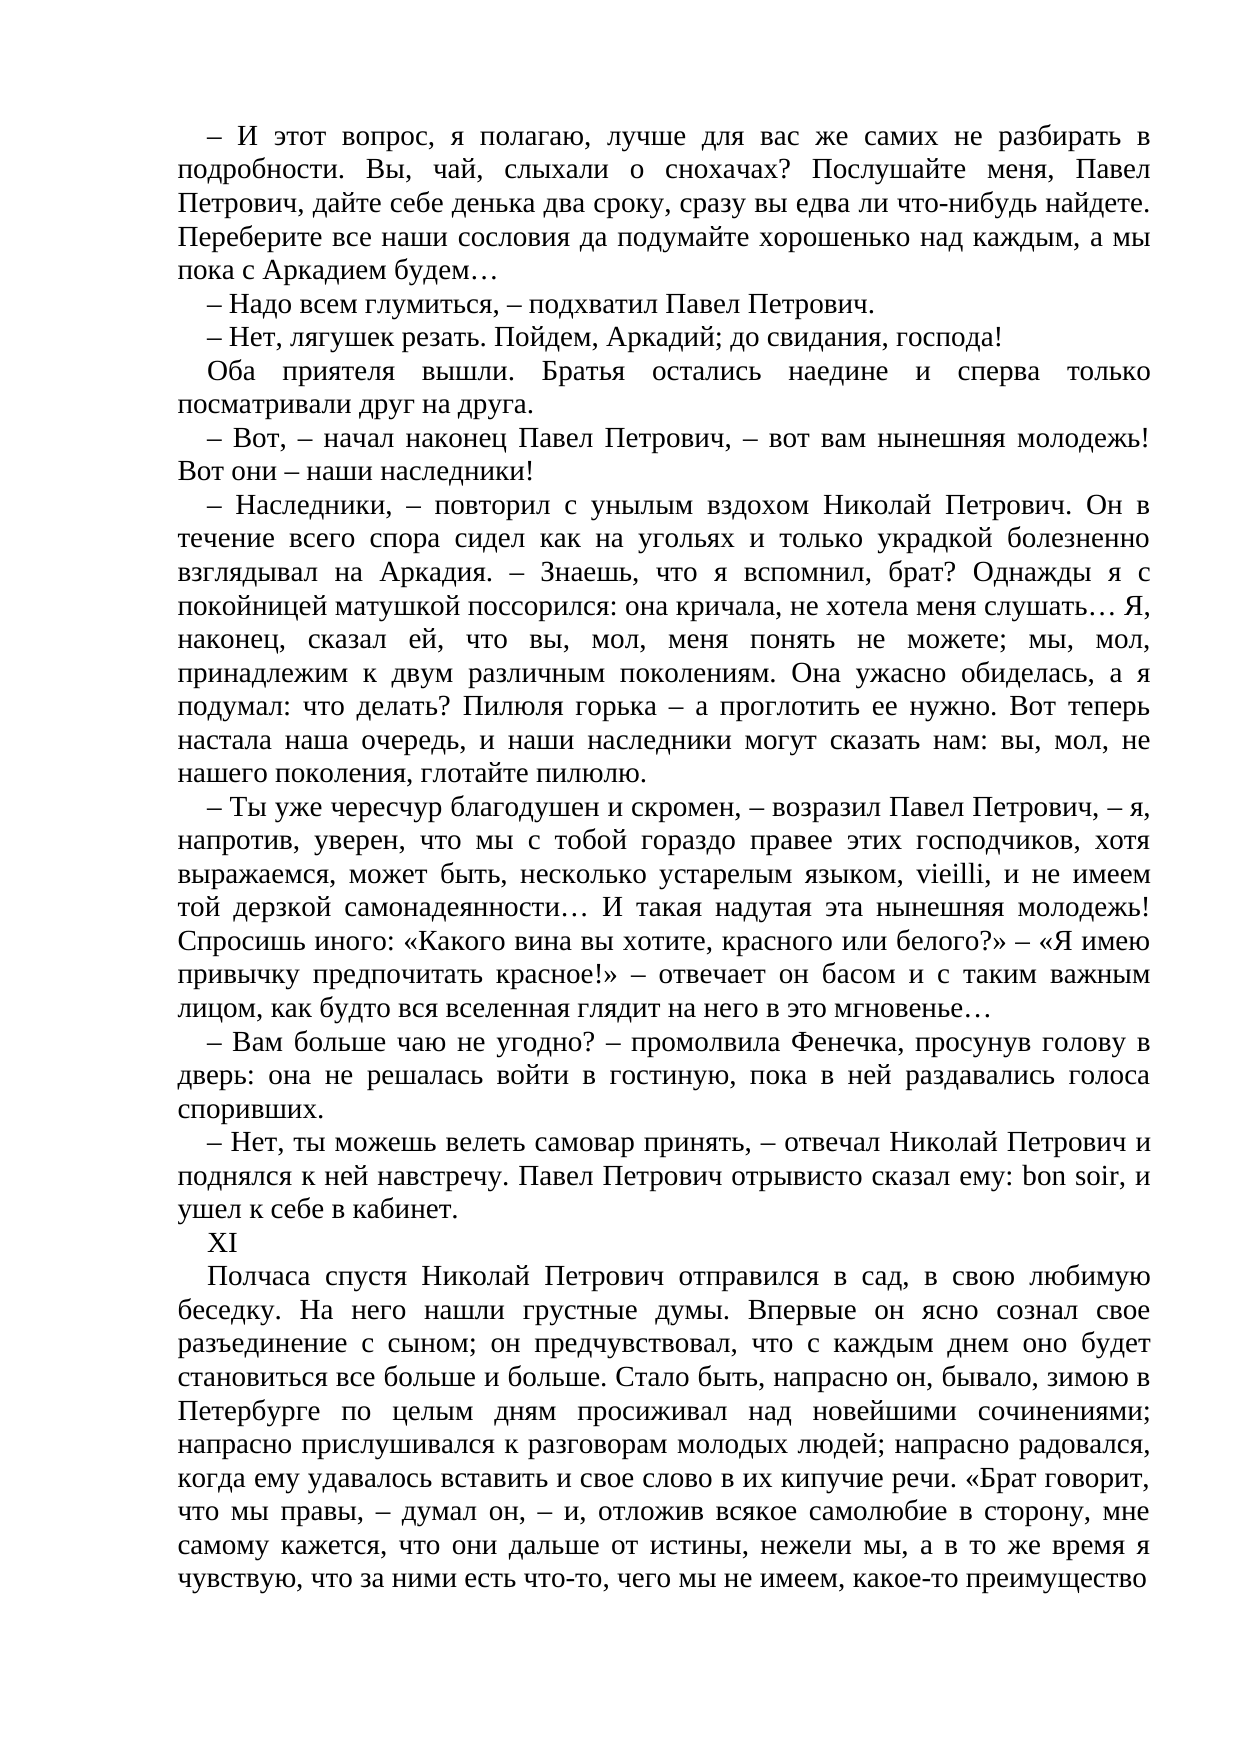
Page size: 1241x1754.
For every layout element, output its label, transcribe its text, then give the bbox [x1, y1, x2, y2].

text – Надо всем глумиться, – подхватил Павел Петрович. [177, 286, 1152, 319]
text – Наследники, – повторил с унылым вздохом Николай Петрович. Он в течение всего спора сидел как на угольях и только украдкой болезненно взглядывал на Аркадия. – Знаешь, что я вспомнил, брат? Однажды я с покойницей матушкой поссорился: она кричала, не хотела меня слушать… Я, наконец, сказал ей, что вы, мол, меня понять не можете; мы, мол, принадлежим к двум различным поколениям. Она ужасно обиделась, а я подумал: что делать? Пилюля горька – а проглотить ее нужно. Вот теперь настала наша очередь, и наши наследники могут сказать нам: вы, мол, не нашего поколения, глотайте пилюлю. [177, 487, 1152, 789]
text XI [177, 1225, 1152, 1258]
text – Вот, – начал наконец Павел Петрович, – вот вам нынешняя молодежь! Вот они – наши наследники! [177, 420, 1152, 487]
text – И этот вопрос, я полагаю, лучше для вас же самих не разбирать в подробности. Вы, чай, слыхали о снохачах? Послушайте меня, Павел Петрович, дайте себе денька два сроку, сразу вы едва ли что-нибудь найдете. Переберите все наши сословия да подумайте хорошенько над каждым, а мы пока с Аркадием будем… [177, 118, 1152, 286]
text – Вам больше чаю не угодно? – промолвила Фенечка, просунув голову в дверь: она не решалась войти в гостиную, пока в ней раздавались голоса споривших. [177, 1024, 1152, 1124]
text – Ты уже чересчур благодушен и скромен, – возразил Павел Петрович, – я, напротив, уверен, что мы с тобой гораздо правее этих господчиков, хотя выражаемся, может быть, несколько устарелым языком, vieilli, и не имеем той дерзкой самонадеянности… И такая надутая эта нынешняя молодежь! Спросишь иного: «Какого вина вы хотите, красного или белого?» – «Я имею привычку предпочитать красное!» – отвечает он басом и с таким важным лицом, как будто вся вселенная глядит на него в это мгновенье… [177, 789, 1152, 1024]
text – Нет, лягушек резать. Пойдем, Аркадий; до свидания, господа! [177, 319, 1152, 353]
text Оба приятеля вышли. Братья остались наедине и сперва только посматривали друг на друга. [177, 353, 1152, 420]
text Полчаса спустя Николай Петрович отправился в сад, в свою любимую беседку. На него нашли грустные думы. Впервые он ясно сознал свое разъединение с сыном; он предчувствовал, что с каждым днем оно будет становиться все больше и больше. Стало быть, напрасно он, бывало, зимою в Петербурге по целым дням просиживал над новейшими сочинениями; напрасно прислушивался к разговорам молодых людей; напрасно радовался, когда ему удавалось вставить и свое слово в их кипучие речи. «Брат говорит, что мы правы, – думал он, – и, отложив всякое самолюбие в сторону, мне самому кажется, что они дальше от истины, нежели мы, а в то же время я чувствую, что за ними есть что-то, чего мы не имеем, какое-то преимущество [177, 1258, 1152, 1594]
text – Нет, ты можешь велеть самовар принять, – отвечал Николай Петрович и поднялся к ней навстречу. Павел Петрович отрывисто сказал ему: bon soir, и ушел к себе в кабинет. [177, 1124, 1152, 1225]
